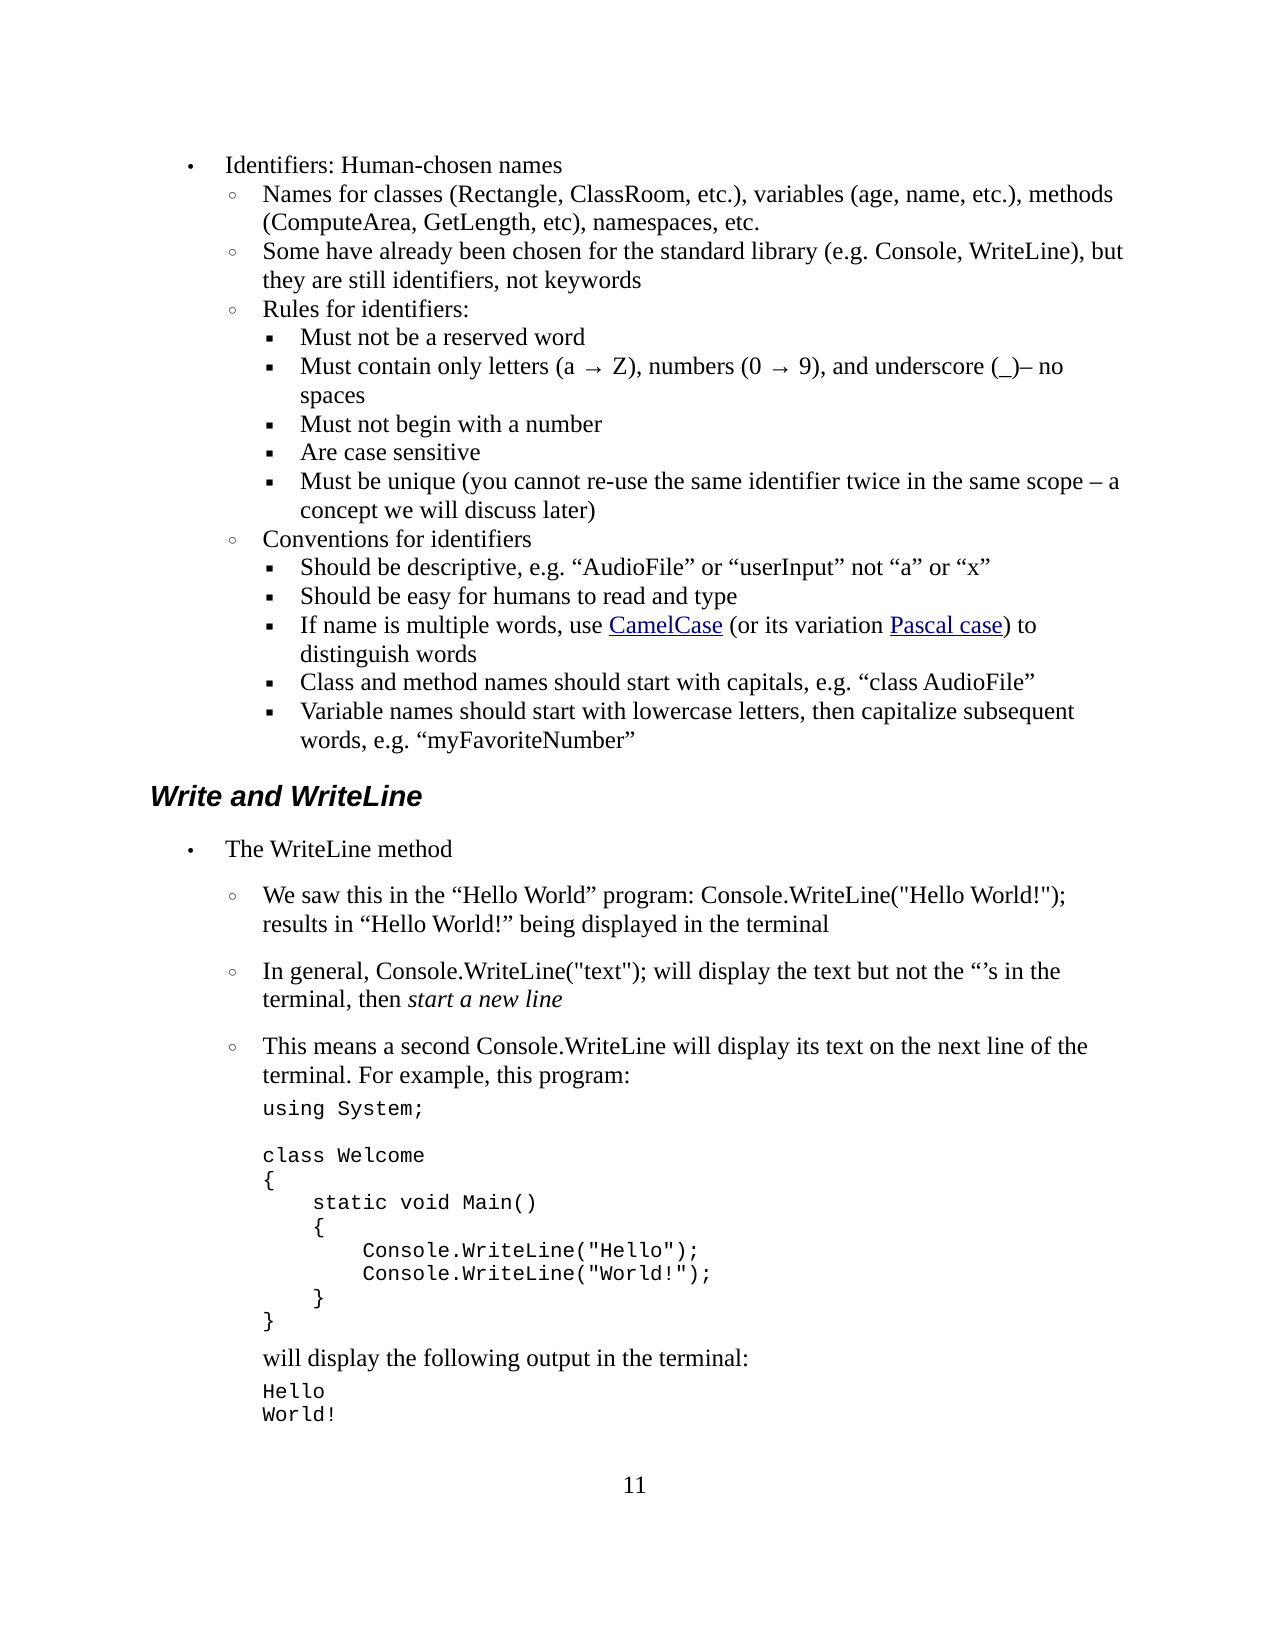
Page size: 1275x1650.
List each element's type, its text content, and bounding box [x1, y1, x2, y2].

list { [225, 1169, 1125, 1192]
list Hello [225, 1381, 1125, 1404]
list Should be descriptive, e.g. “AudioFile” or “userInput” not “a” or “x” [262, 552, 1125, 581]
list Must not begin with a number [262, 409, 1125, 437]
list Console.WriteLine("World!"); [225, 1263, 1125, 1287]
list } [225, 1287, 1125, 1311]
list Names for classes (Rectangle, ClassRoom, etc.), variables (age, name, etc.), methods (ComputeArea, GetLength, etc), namespaces, etc. [225, 179, 1125, 236]
subtitle Write and WriteLine [150, 779, 1125, 812]
list Identifiers: Human-chosen names [187, 150, 1125, 179]
list This means a second Console.WriteLine will display its text on the next line of the terminal. For example, this program: [225, 1031, 1125, 1089]
list Rules for identifiers: [225, 294, 1125, 322]
list Variable names should start with lowercase letters, then capitalize subsequent words, e.g. “myFavoriteNumber” [262, 696, 1125, 754]
list We saw this in the “Hello World” program: Console.WriteLine("Hello World!"); results in “Hello World!” being displayed in the terminal [225, 880, 1125, 938]
list Must not be a reserved word [262, 322, 1125, 351]
list Some have already been chosen for the standard library (e.g. Console, WriteLine), but they are still identifiers, not keywords [225, 236, 1125, 294]
list static void Main() [225, 1192, 1125, 1216]
list Must contain only letters (a → Z), numbers (0 → 9), and underscore (_)– no spaces [262, 351, 1125, 409]
list The WriteLine method [187, 834, 1125, 862]
list Class and method names should start with capitals, e.g. “class AudioFile” [262, 667, 1125, 696]
list Conventions for identifiers [225, 524, 1125, 552]
list Should be easy for humans to read and type [262, 581, 1125, 610]
list Must be unique (you cannot re-use the same identifier twice in the same scope – a concept we will discuss later) [262, 466, 1125, 524]
list } [225, 1311, 1125, 1334]
list In general, Console.WriteLine("text"); will display the text but not the “’s in the terminal, then start a new line [225, 956, 1125, 1013]
list { [225, 1216, 1125, 1239]
list Console.WriteLine("Hello"); [225, 1239, 1125, 1263]
list If name is multiple words, use CamelCase (or its variation Pascal case) to distinguish words [262, 610, 1125, 667]
list using System; [225, 1098, 1125, 1121]
list class Welcome [225, 1145, 1125, 1169]
list Are case sensitive [262, 437, 1125, 466]
list World! [225, 1404, 1125, 1428]
list will display the following output in the terminal: [225, 1343, 1125, 1372]
